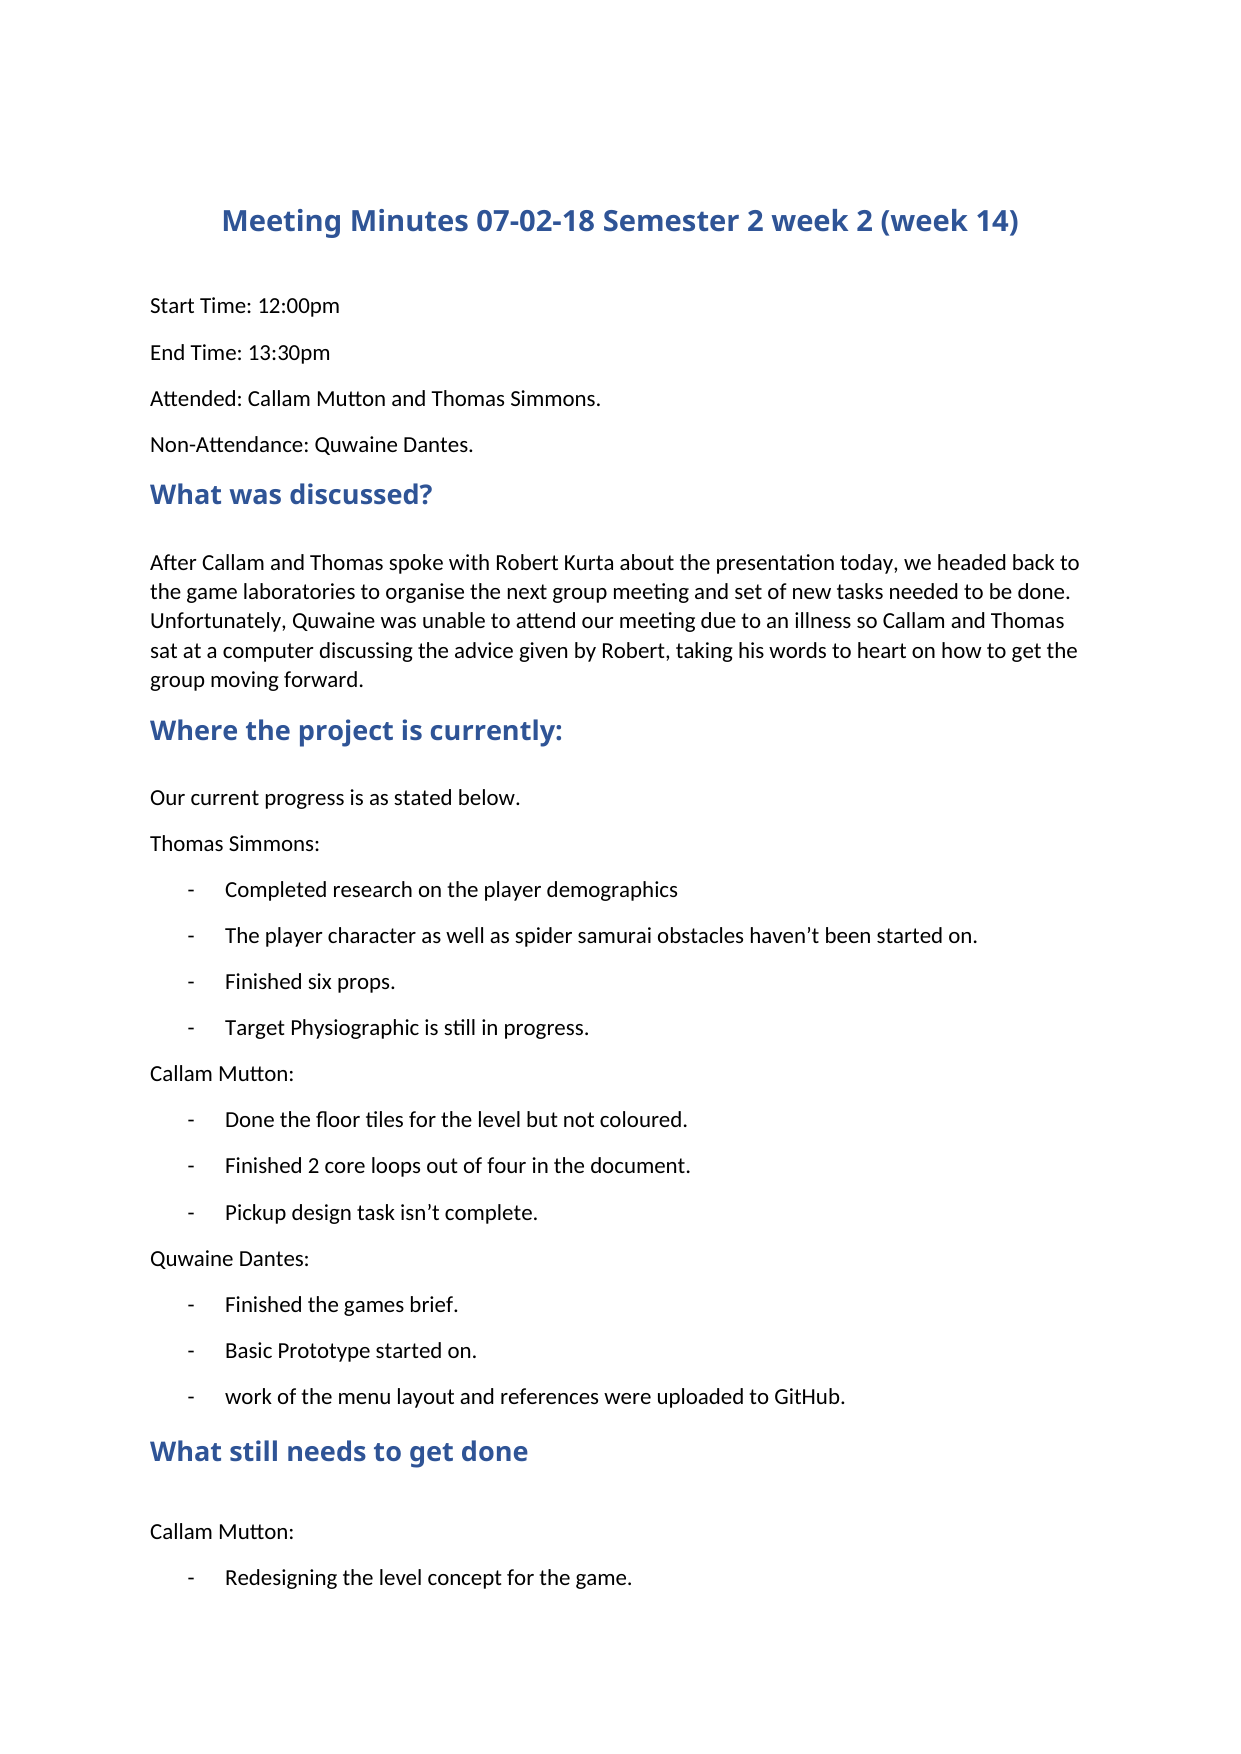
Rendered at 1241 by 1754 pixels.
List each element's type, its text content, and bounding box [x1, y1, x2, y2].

text Attended: Callam Mutton and Thomas Simmons. [150, 384, 1090, 412]
subtitle Meeting Minutes 07-02-18 Semester 2 week 2 (week 14) [150, 200, 1090, 240]
list work of the menu layout and references were uploaded to GitHub. [187, 1382, 1090, 1410]
subtitle Where the project is currently: [150, 711, 1090, 748]
list Basic Prototype started on. [187, 1336, 1090, 1364]
text End Time: 13:30pm [150, 338, 1090, 366]
list Finished six props. [187, 967, 1090, 996]
list Finished the games brief. [187, 1290, 1090, 1318]
list The player character as well as spider samurai obstacles haven’t been started on. [187, 921, 1090, 949]
text Callam Mutton: [150, 1059, 1090, 1088]
text Callam Mutton: [150, 1517, 1090, 1545]
list Target Physiographic is still in progress. [187, 1013, 1090, 1042]
list Finished 2 core loops out of four in the document. [187, 1152, 1090, 1180]
text Start Time: 12:00pm [150, 292, 1090, 320]
list Done the floor tiles for the level but not coloured. [187, 1106, 1090, 1134]
text After Callam and Thomas spoke with Robert Kurta about the presentation today, we headed back to the game laboratories to organise the next group meeting and set of new tasks needed to be done. Unfortunately, Quwaine was unable to attend our meeting due to an illness so Callam and Thomas sat at a computer discussing the advice given by Robert, taking his words to heart on how to get the group moving forward. [150, 548, 1090, 693]
text Thomas Simmons: [150, 829, 1090, 857]
subtitle What was discussed? [150, 476, 1090, 513]
text Quwaine Dantes: [150, 1244, 1090, 1272]
list Pickup design task isn’t complete. [187, 1198, 1090, 1226]
text Non-Attendance: Quwaine Dantes. [150, 430, 1090, 458]
text Our current progress is as stated below. [150, 783, 1090, 811]
list Redesigning the level concept for the game. [187, 1563, 1090, 1591]
list Completed research on the player demographics [187, 875, 1090, 903]
subtitle What still needs to get done [150, 1432, 1090, 1469]
